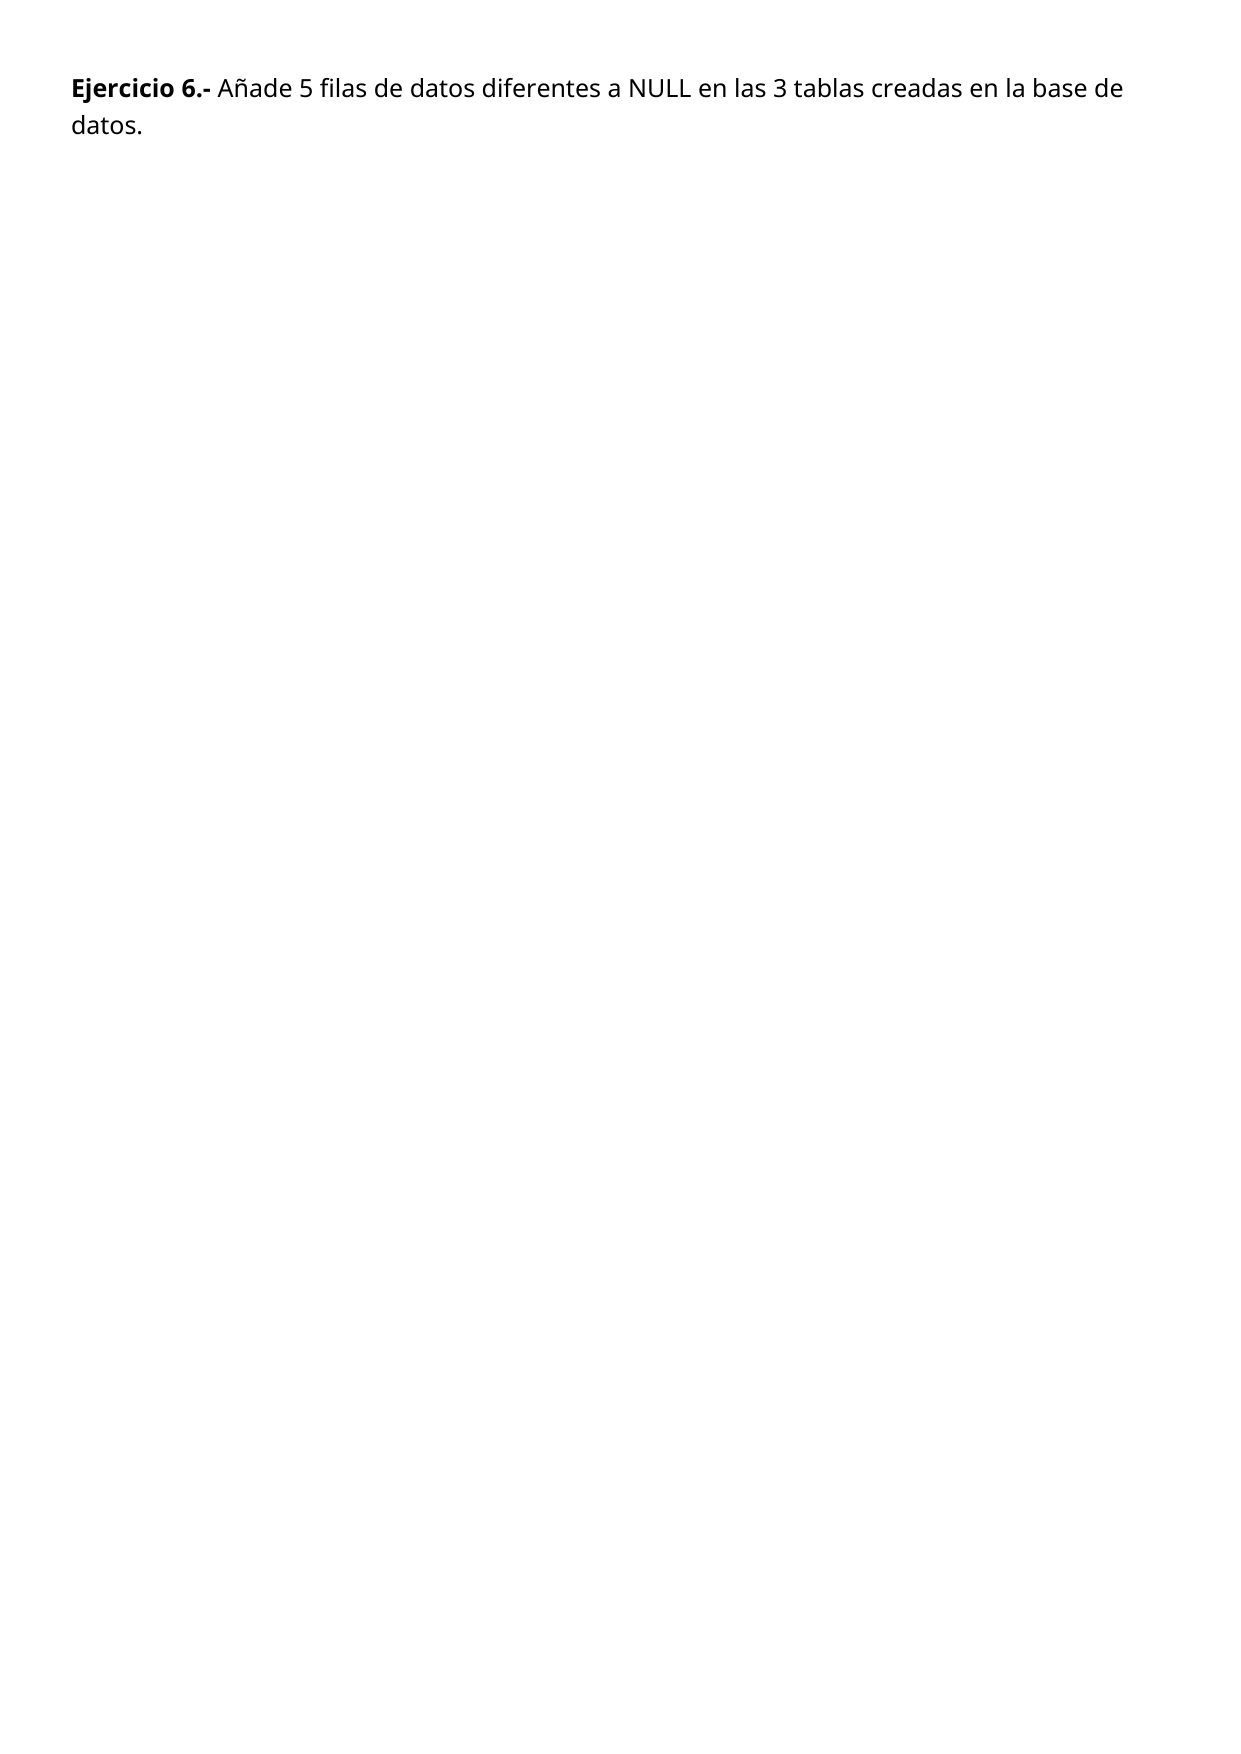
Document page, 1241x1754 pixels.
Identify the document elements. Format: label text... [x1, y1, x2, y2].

text Ejercicio 6.- Añade 5 filas de datos diferentes a NULL en las 3 tablas creadas en la base de datos. [71, 71, 1169, 142]
